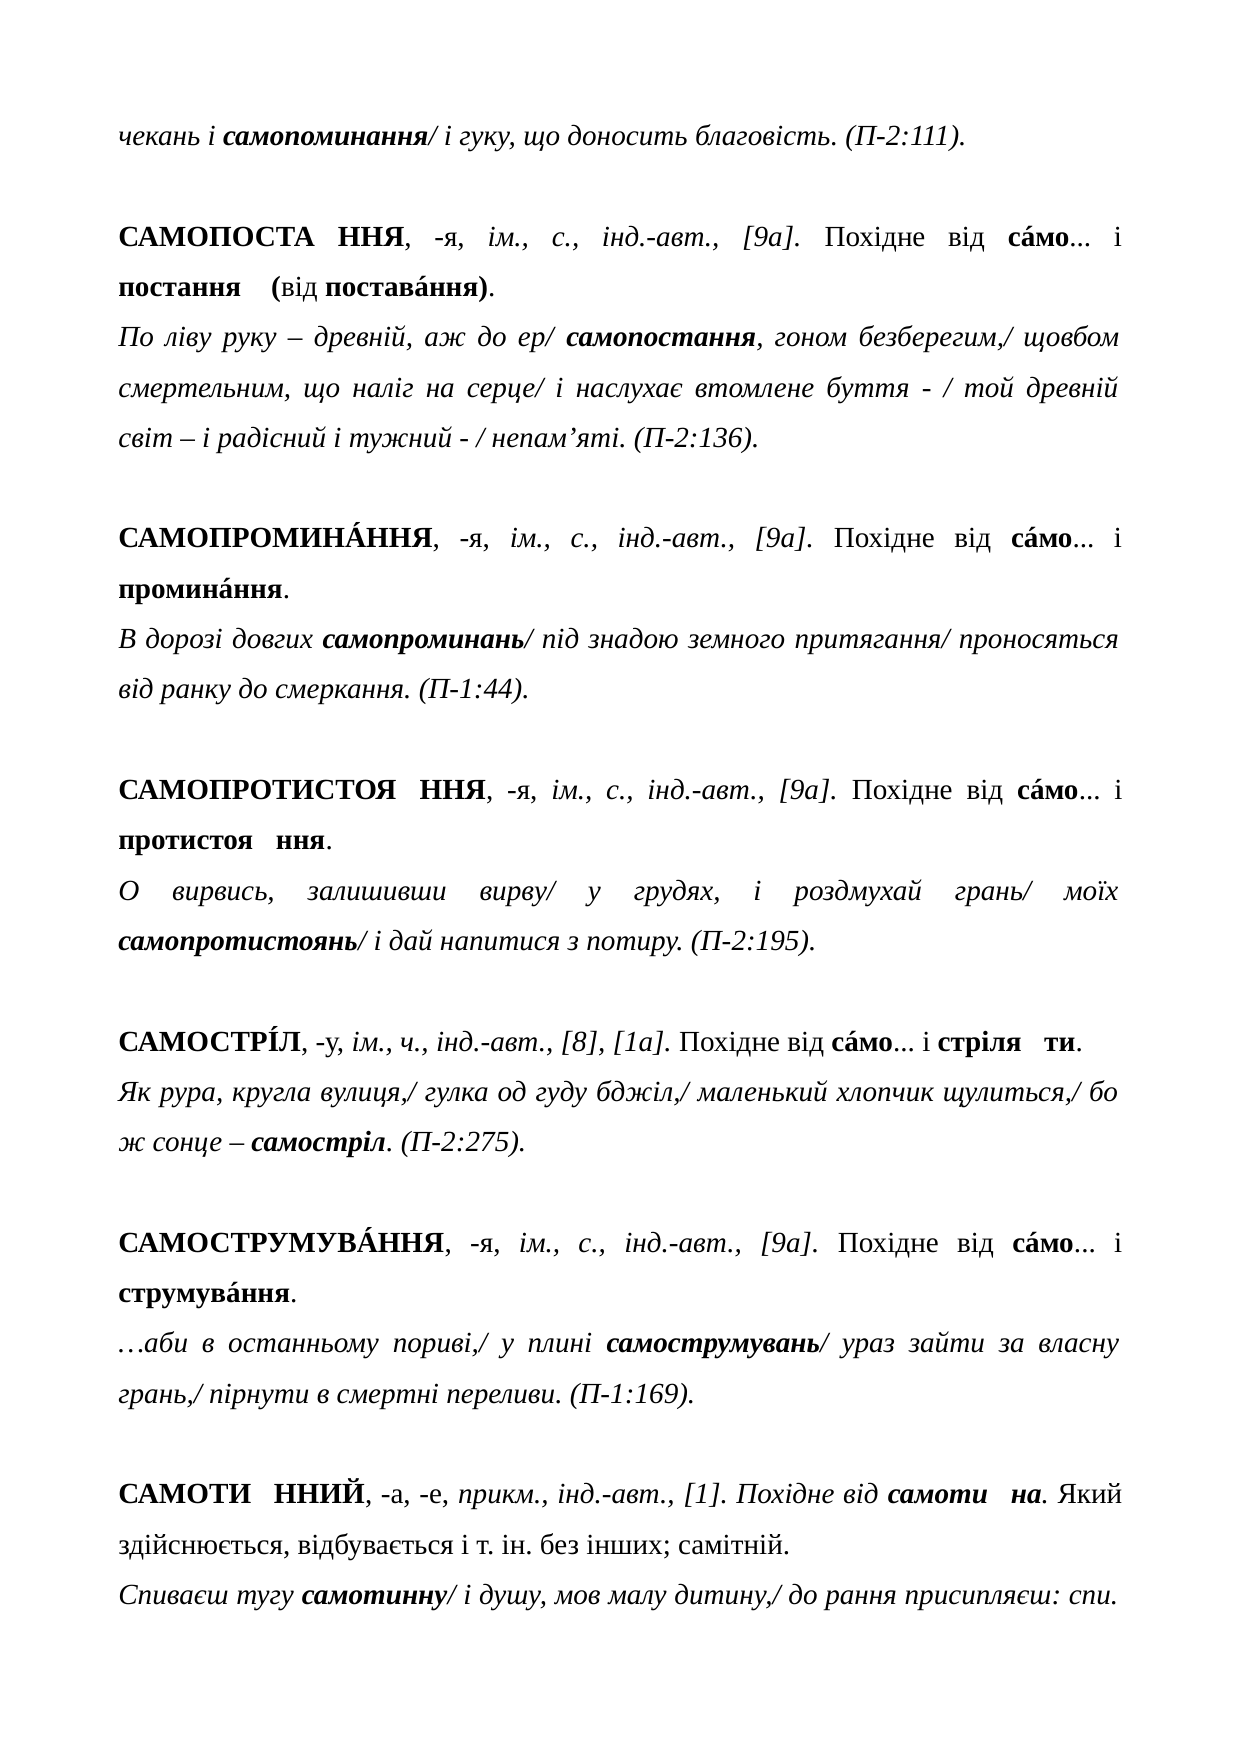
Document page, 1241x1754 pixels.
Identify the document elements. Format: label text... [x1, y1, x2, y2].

text Самострíл, -у, ім., ч., інд.-авт., [8], [1а]. Похідне від сáмо... і стріляти. [118, 1024, 1122, 1057]
text О вирвись, залишивши вирву/ у грудях, і роздмухай грань/ моїх самопротистоянь/ і дай напитися з потиру. (П-2:195). [118, 873, 1122, 957]
text Самопроминáння, -я, ім., с., інд.-авт., [9а]. Похідне від сáмо... і проминáння. [118, 521, 1122, 604]
text Спиваєш тугу самотинну/ і душу, мов малу дитину,/ до рання присипляєш: спи. [118, 1577, 1122, 1611]
text По ліву руку – древній, аж до ер/ самопостання, гоном безберегим,/ щовбом смертельним, що наліг на серце/ і наслухає втомлене буття - / той древній світ – і радісний і тужний - / непам’яті. (П-2:136). [118, 319, 1122, 453]
text Як рура, кругла вулиця,/ гулка од гуду бджіл,/ маленький хлопчик щулиться,/ бо ж сонце – самостріл. (П-2:275). [118, 1074, 1122, 1158]
text чекань і самопоминання/ і гуку, що доносить благовість. (П-2:111). [118, 118, 1122, 152]
text Самопротистояння, -я, ім., с., інд.-авт., [9а]. Похідне від сáмо... і протистояння. [118, 772, 1122, 856]
text Самопостання, -я, ім., с., інд.-авт., [9а]. Похідне від сáмо... і постання (від поставáння). [118, 219, 1122, 303]
text …аби в останньому пориві,/ у плині самострумувань/ ураз зайти за власну грань,/ пірнути в смертні переливи. (П-1:169). [118, 1326, 1122, 1409]
text Самотинний, -а, -е, прикм., інд.-авт., [1]. Похідне від самотина. Який здійснюється, відбувається і т. ін. без інших; самітній. [118, 1477, 1122, 1560]
text Самострумувáння, -я, ім., с., інд.-авт., [9а]. Похідне від сáмо... і струмувáння. [118, 1225, 1122, 1309]
text В дорозі довгих самопроминань/ під знадою земного притягання/ проносяться від ранку до смеркання. (П-1:44). [118, 621, 1122, 705]
